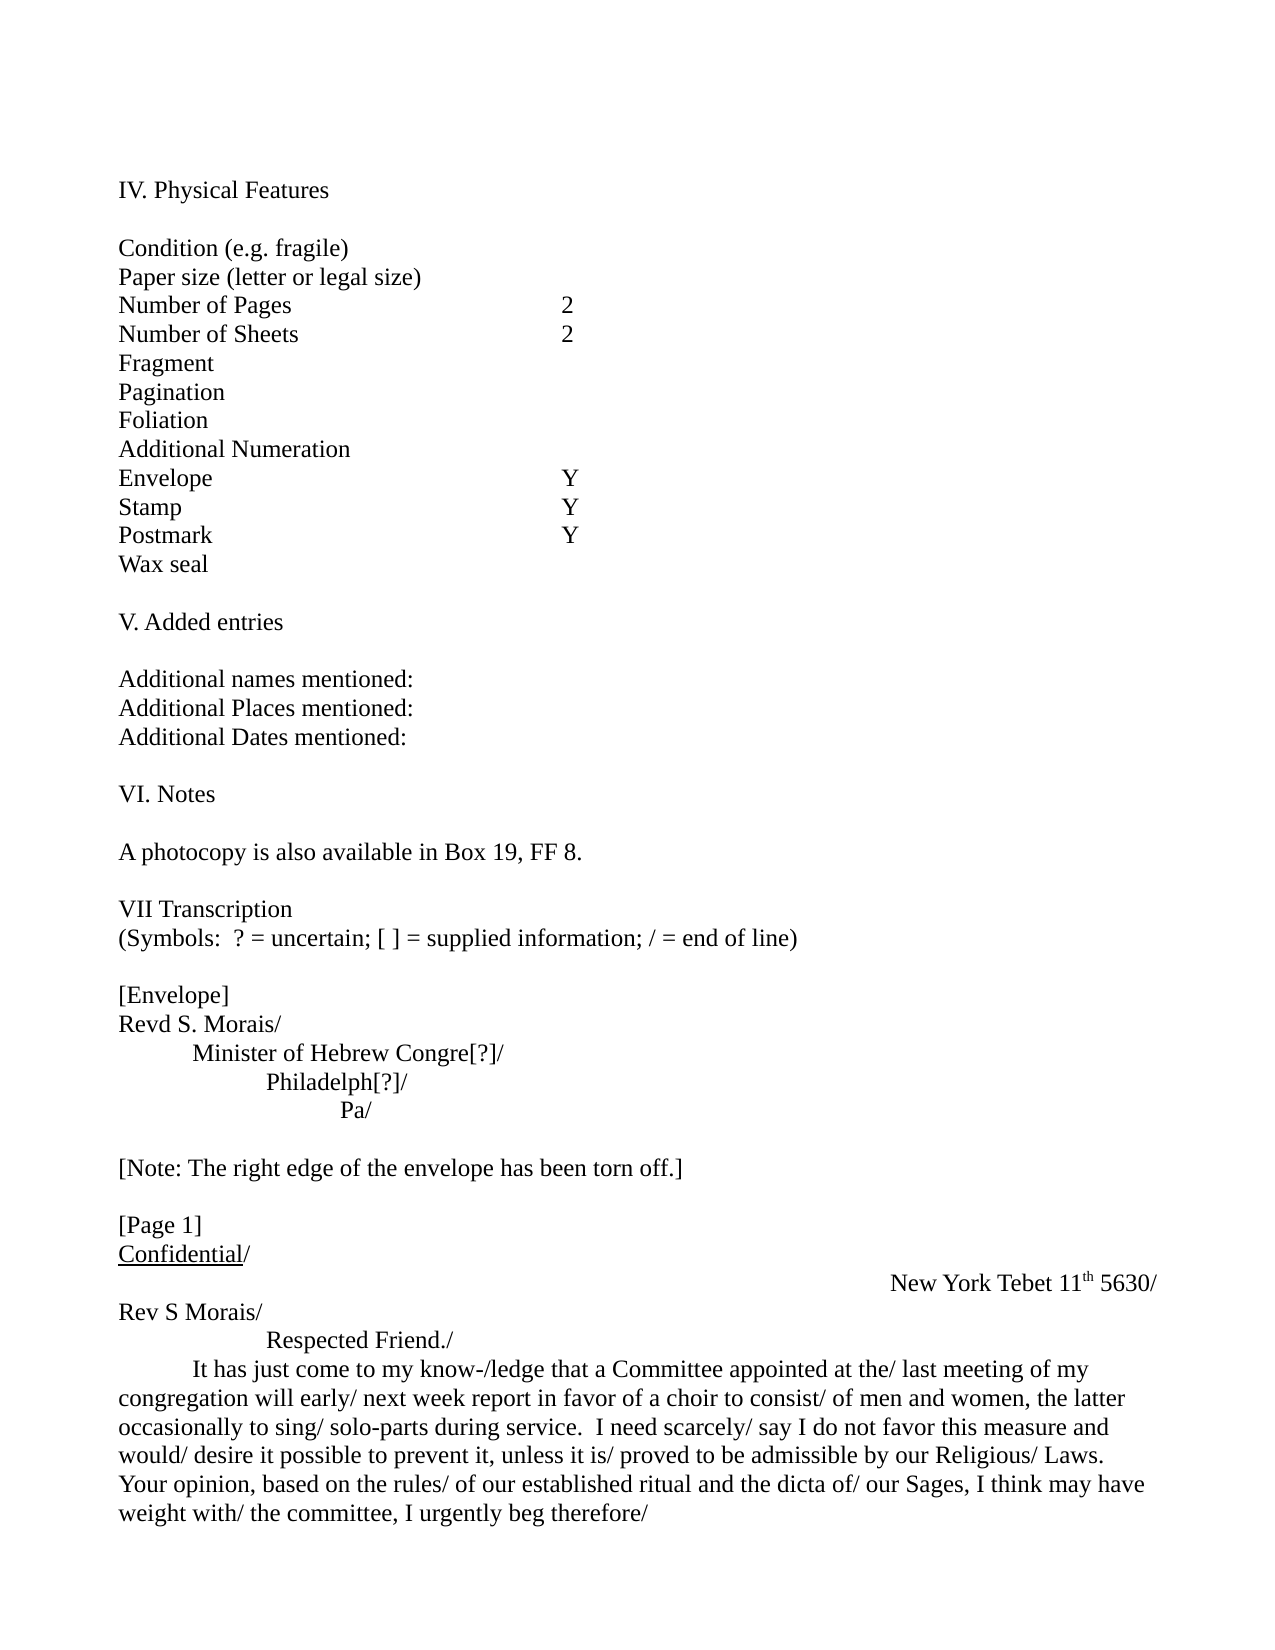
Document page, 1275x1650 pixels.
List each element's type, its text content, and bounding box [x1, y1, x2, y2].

text It has just come to my know-/ledge that a Committee appointed at the/ last meeting of my congregation will early/ next week report in favor of a choir to consist/ of men and women, the latter occasionally to sing/ solo-parts during service. I need scarcely/ say I do not favor this measure and would/ desire it possible to prevent it, unless it is/ proved to be admissible by our Religious/ Laws. Your opinion, based on the rules/ of our established ritual and the dicta of/ our Sages, I think may have weight with/ the committee, I urgently beg therefore/ [118, 1354, 1157, 1527]
text Condition (e.g. fragile) [118, 233, 1157, 262]
text Philadelph[?]/ [118, 1067, 1157, 1096]
text A photocopy is also available in Box 19, FF 8. [118, 837, 1157, 866]
text Fragment [118, 348, 1157, 377]
text [Envelope] [118, 981, 1157, 1009]
text [Page 1] [118, 1211, 1157, 1239]
text Stamp Y [118, 492, 1157, 521]
text [Note: The right edge of the envelope has been torn off.] [118, 1153, 1157, 1182]
text New York Tebet 11th 5630/ [118, 1268, 1157, 1297]
text Postmark Y [118, 521, 1157, 549]
text Additional Dates mentioned: [118, 722, 1157, 751]
text VII Transcription [118, 894, 1157, 923]
text Paper size (letter or legal size) [118, 262, 1157, 291]
text Revd S. Morais/ [118, 1009, 1157, 1038]
text Number of Pages 2 [118, 291, 1157, 319]
text Pa/ [118, 1096, 1157, 1124]
text Minister of Hebrew Congre[?]/ [118, 1038, 1157, 1067]
text V. Added entries [118, 607, 1157, 636]
text Rev S Morais/ [118, 1297, 1157, 1326]
text Additional names mentioned: [118, 664, 1157, 693]
text Number of Sheets 2 [118, 319, 1157, 348]
text Additional Numeration [118, 434, 1157, 463]
text IV. Physical Features [118, 176, 1157, 204]
text Additional Places mentioned: [118, 693, 1157, 722]
text Confidential/ [118, 1239, 1157, 1268]
text Envelope Y [118, 463, 1157, 492]
text Pagination [118, 377, 1157, 406]
text Respected Friend./ [118, 1326, 1157, 1354]
text Foliation [118, 406, 1157, 434]
text (Symbols: ? = uncertain; [ ] = supplied information; / = end of line) [118, 923, 1157, 952]
text Wax seal [118, 549, 1157, 578]
text VI. Notes [118, 779, 1157, 808]
